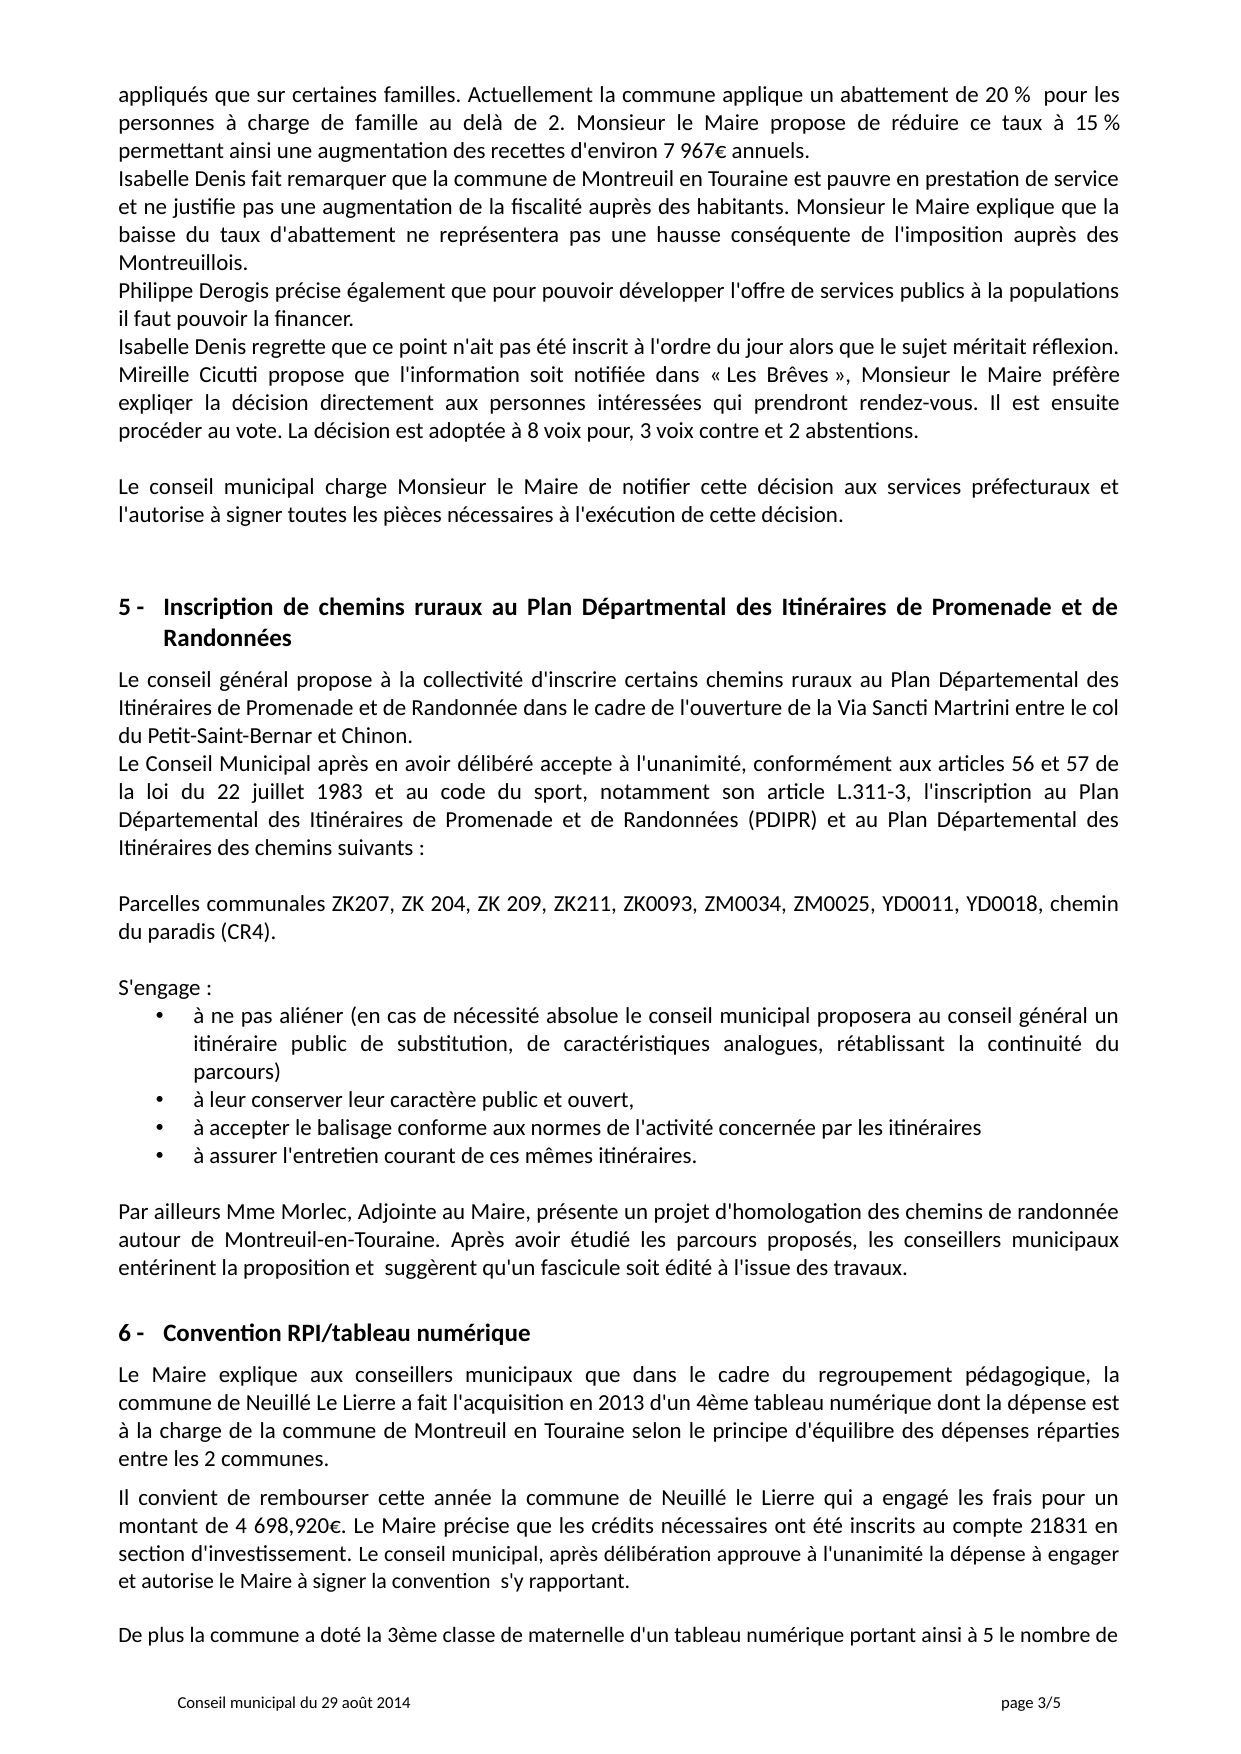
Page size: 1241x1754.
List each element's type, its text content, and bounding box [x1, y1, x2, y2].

text Le conseil général propose à la collectivité d'inscrire certains chemins ruraux au Plan Départemental des Itinéraires de Promenade et de Randonnée dans le cadre de l'ouverture de la Via Sancti Martrini entre le col du Petit-Saint-Bernar et Chinon. [118, 665, 1120, 749]
list à assurer l'entretien courant de ces mêmes itinéraires. [156, 1141, 1120, 1169]
text Philippe Derogis précise également que pour pouvoir développer l'offre de services publics à la populations il faut pouvoir la financer. [118, 276, 1120, 332]
text Isabelle Denis fait remarquer que la commune de Montreuil en Touraine est pauvre en prestation de service et ne justifie pas une augmentation de la fiscalité auprès des habitants. Monsieur le Maire explique que la baisse du taux d'abattement ne représentera pas une hausse conséquente de l'imposition auprès des Montreuillois. [118, 164, 1120, 276]
text Il convient de rembourser cette année la commune de Neuillé le Lierre qui a engagé les frais pour un montant de 4 698,920€. Le Maire précise que les crédits nécessaires ont été inscrits au compte 21831 en section d'investissement. Le conseil municipal, après délibération approuve à l'unanimité la dépense à engager et autorise le Maire à signer la convention s'y rapportant. [118, 1483, 1120, 1594]
text Le Conseil Municipal après en avoir délibéré accepte à l'unanimité, conformément aux articles 56 et 57 de la loi du 22 juillet 1983 et au code du sport, notamment son article L.311-3, l'inscription au Plan Départemental des Itinéraires de Promenade et de Randonnées (PDIPR) et au Plan Départemental des Itinéraires des chemins suivants : [118, 749, 1120, 861]
subtitle Inscription de chemins ruraux au Plan Départmental des Itinéraires de Promenade et de Randonnées [118, 591, 1120, 652]
list à leur conserver leur caractère public et ouvert, [156, 1085, 1120, 1113]
text Isabelle Denis regrette que ce point n'ait pas été inscrit à l'ordre du jour alors que le sujet méritait réflexion. Mireille Cicutti propose que l'information soit notifiée dans « Les Brêves », Monsieur le Maire préfère expliqer la décision directement aux personnes intéressées qui prendront rendez-vous. Il est ensuite procéder au vote. La décision est adoptée à 8 voix pour, 3 voix contre et 2 abstentions. [118, 332, 1120, 444]
text Par ailleurs Mme Morlec, Adjointe au Maire, présente un projet d'homologation des chemins de randonnée autour de Montreuil-en-Touraine. Après avoir étudié les parcours proposés, les conseillers municipaux entérinent la proposition et suggèrent qu'un fascicule soit édité à l'issue des travaux. [118, 1197, 1120, 1281]
list à accepter le balisage conforme aux normes de l'activité concernée par les itinéraires [156, 1113, 1120, 1141]
text Parcelles communales ZK207, ZK 204, ZK 209, ZK211, ZK0093, ZM0034, ZM0025, YD0011, YD0018, chemin du paradis (CR4). [118, 889, 1120, 945]
list à ne pas aliéner (en cas de nécessité absolue le conseil municipal proposera au conseil général un itinéraire public de substitution, de caractéristiques analogues, rétablissant la continuité du parcours) [156, 1001, 1120, 1085]
text Le conseil municipal charge Monsieur le Maire de notifier cette décision aux services préfecturaux et l'autorise à signer toutes les pièces nécessaires à l'exécution de cette décision. [118, 472, 1120, 528]
text Le Maire explique aux conseillers municipaux que dans le cadre du regroupement pédagogique, la commune de Neuillé Le Lierre a fait l'acquisition en 2013 d'un 4ème tableau numérique dont la dépense est à la charge de la commune de Montreuil en Touraine selon le principe d'équilibre des dépenses réparties entre les 2 communes. [118, 1360, 1120, 1472]
text S'engage : [118, 973, 1120, 1001]
text De plus la commune a doté la 3ème classe de maternelle d'un tableau numérique portant ainsi à 5 le nombre de [118, 1621, 1120, 1648]
text appliqués que sur certaines familles. Actuellement la commune applique un abattement de 20 % pour les personnes à charge de famille au delà de 2. Monsieur le Maire propose de réduire ce taux à 15 % permettant ainsi une augmentation des recettes d'environ 7 967€ annuels. [118, 80, 1120, 164]
subtitle Convention RPI/tableau numérique [118, 1317, 1120, 1347]
